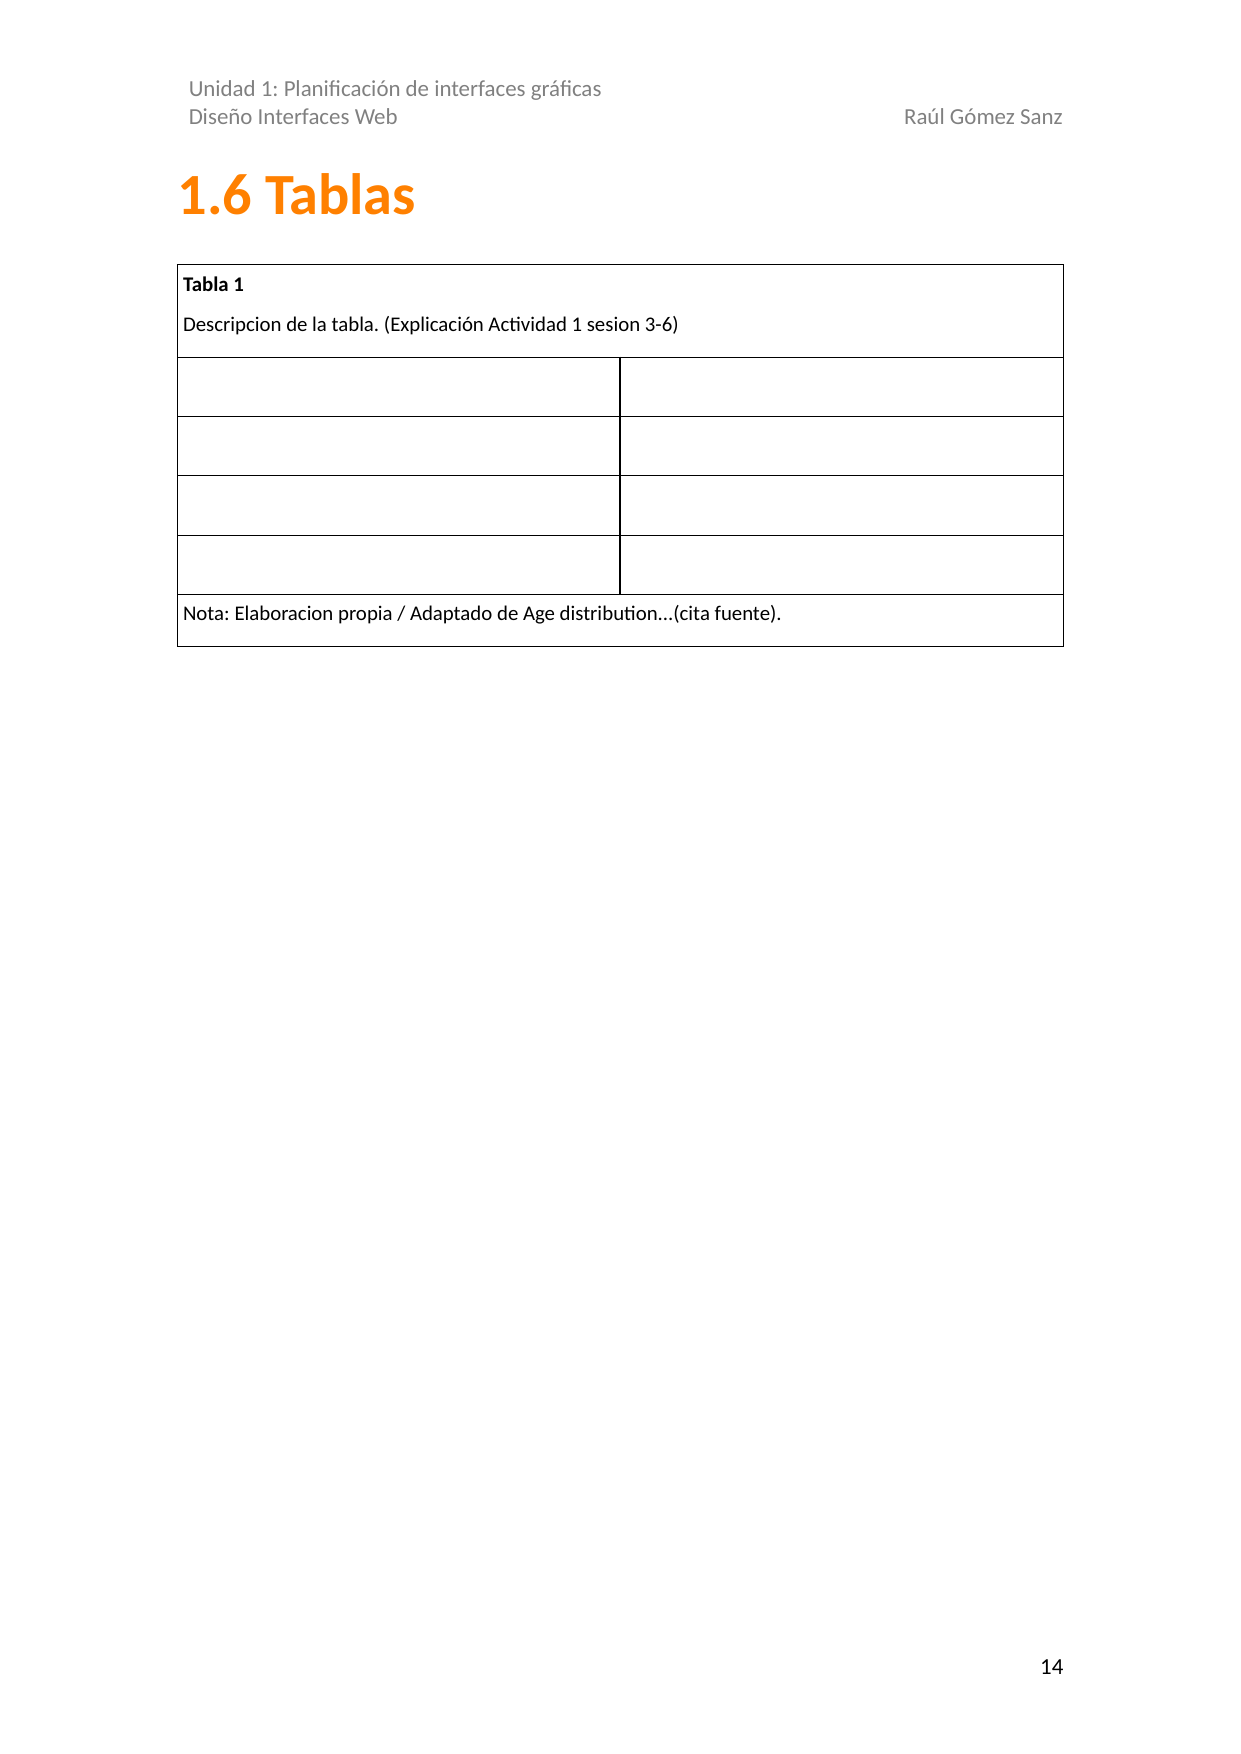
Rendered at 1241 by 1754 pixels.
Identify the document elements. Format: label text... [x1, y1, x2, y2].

table_cell [178, 536, 619, 594]
table_cell [621, 536, 1063, 594]
table_cell [621, 417, 1063, 475]
subtitle 1.6 Tablas [177, 158, 1063, 229]
table_header Tabla 1 Descripcion de la tabla. (Explicación Actividad 1 sesion 3-6) [178, 265, 1063, 357]
table_cell [178, 417, 619, 475]
table_cell [178, 476, 619, 534]
table_cell [621, 358, 1063, 416]
table_cell [621, 476, 1063, 534]
table_cell Nota: Elaboracion propia / Adaptado de Age distribution...(cita fuente). [178, 595, 1063, 646]
table_cell [178, 358, 619, 416]
